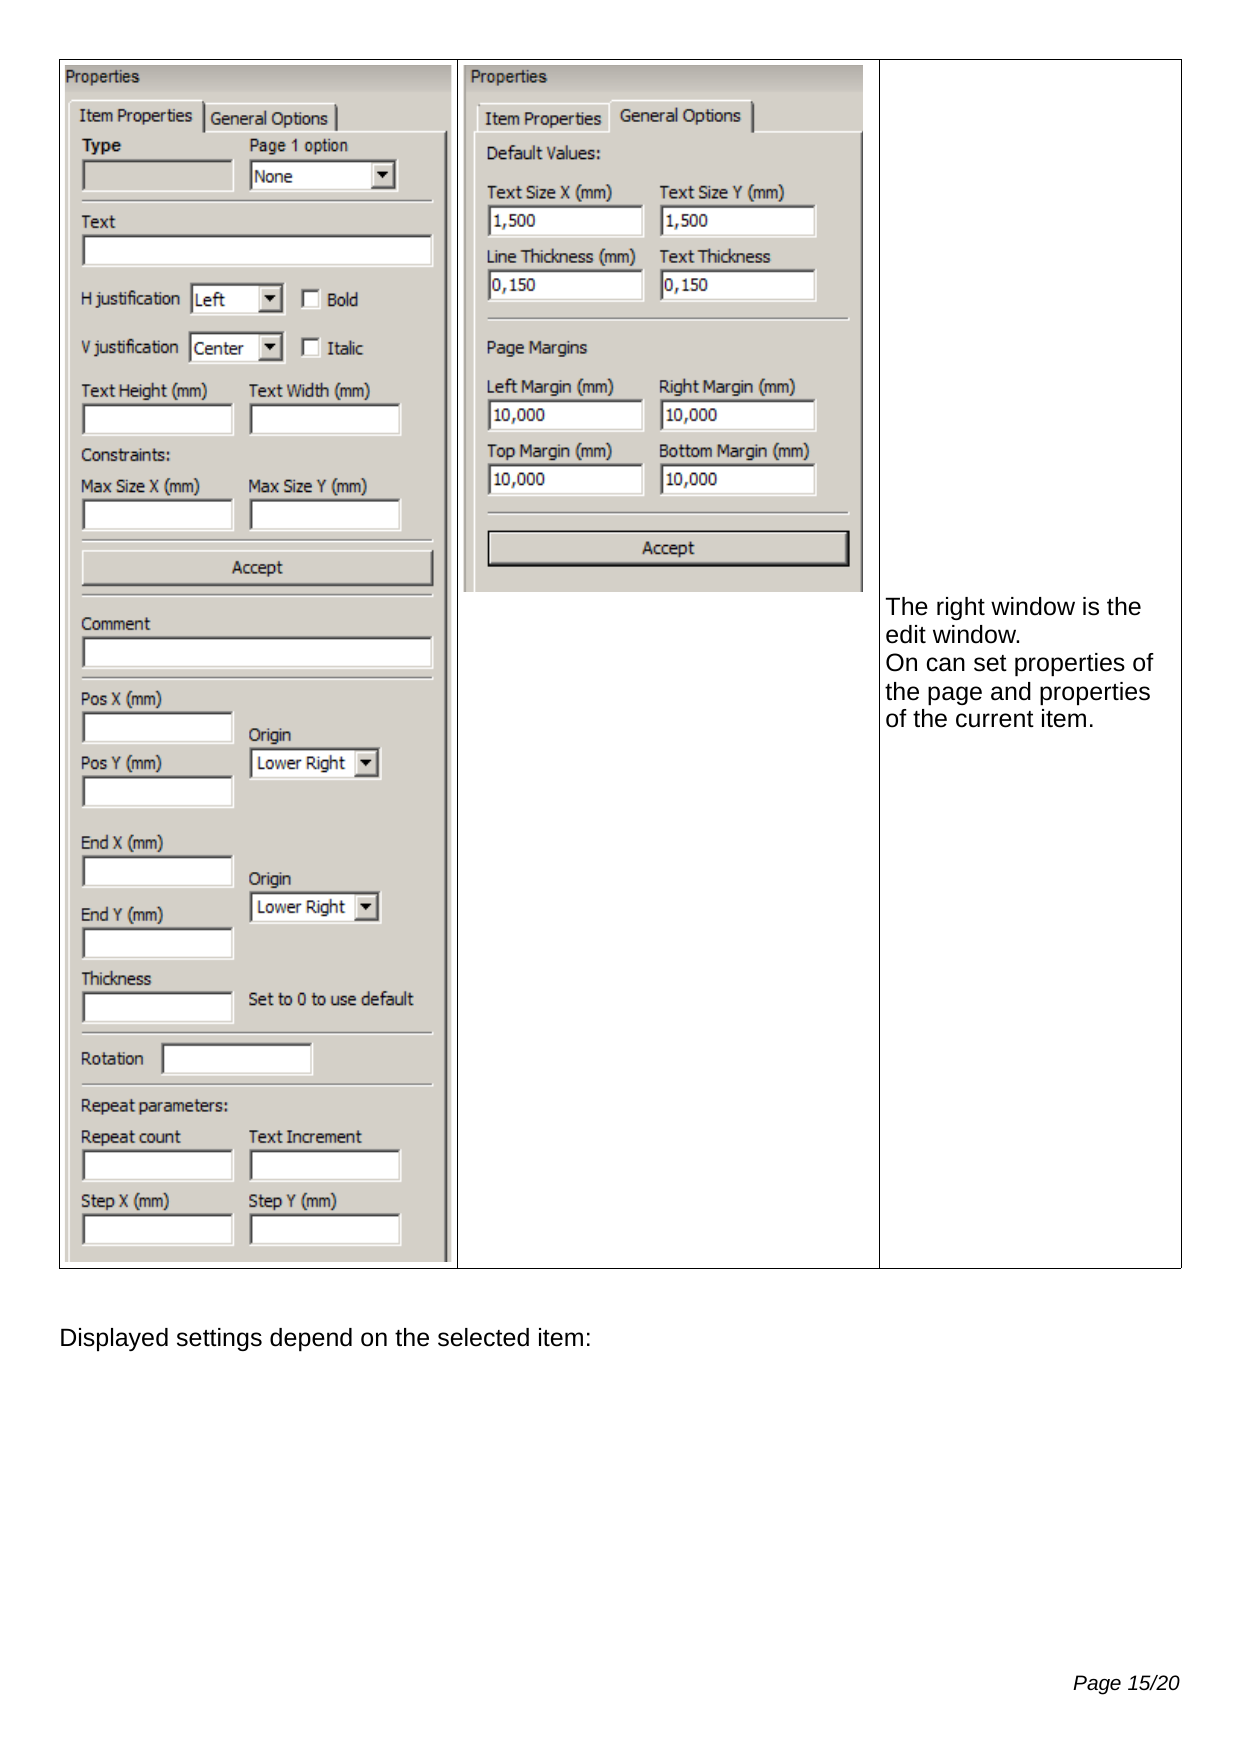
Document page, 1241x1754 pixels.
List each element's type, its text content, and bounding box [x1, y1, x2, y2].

text Displayed settings depend on the selected item: [59, 1324, 1181, 1352]
picture [463, 65, 863, 592]
picture [64, 65, 452, 1262]
table_header The right window is the edit window. On can set properties of the page and properties of the current item. [880, 60, 1181, 1268]
table_header [458, 60, 879, 1268]
table_header [60, 60, 457, 1268]
